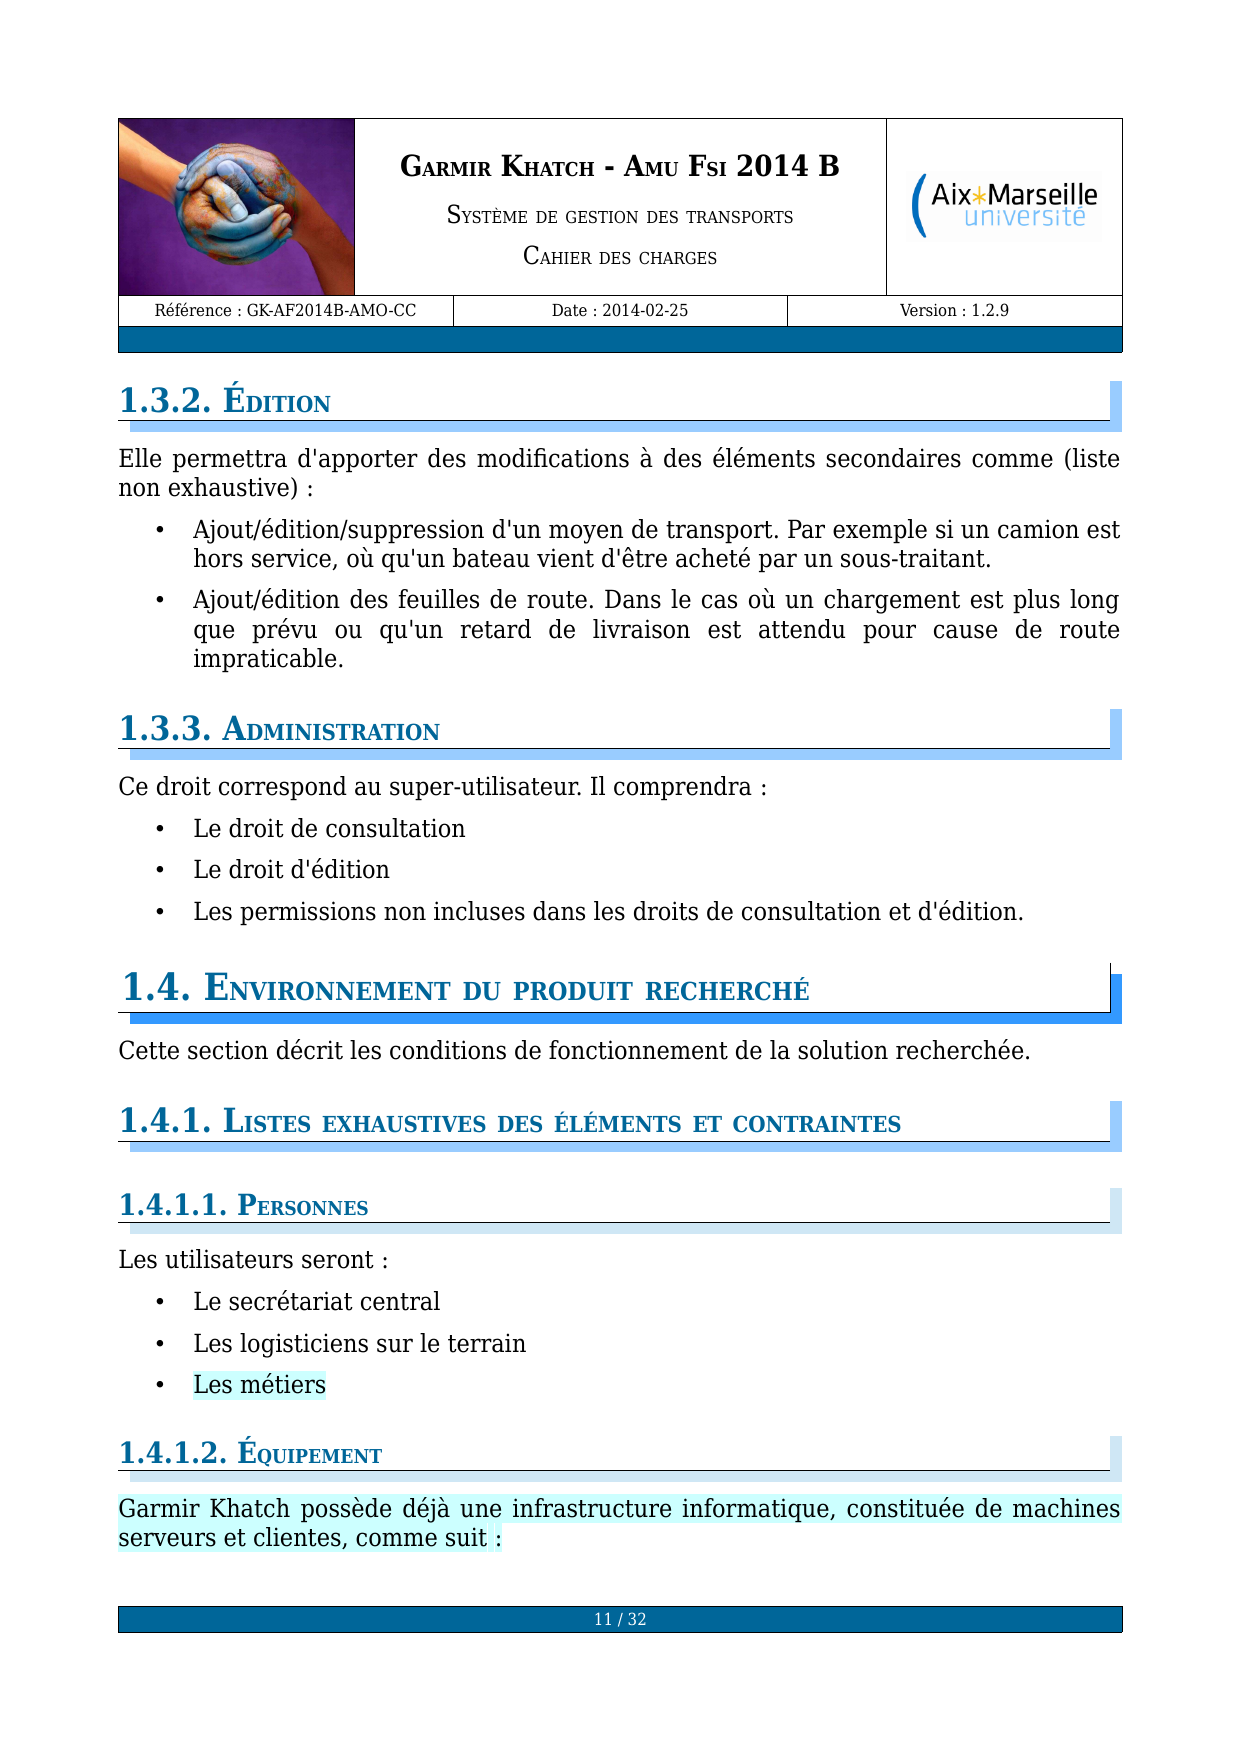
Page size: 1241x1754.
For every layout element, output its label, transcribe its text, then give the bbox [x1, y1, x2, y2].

text Elle permettra d'apporter des modifications à des éléments secondaires comme (liste non exhaustive) : [118, 444, 1122, 502]
list Les logisticiens sur le terrain [156, 1329, 1122, 1358]
list Ajout/édition/suppression d'un moyen de transport. Par exemple si un camion est hors service, où qu'un bateau vient d'être acheté par un sous-traitant. [156, 515, 1122, 573]
list Le secrétariat central [156, 1287, 1122, 1317]
list Les métiers [156, 1371, 1122, 1400]
subtitle Équipement [118, 1436, 1110, 1470]
subtitle Environnement du produit recherché [118, 962, 1110, 1012]
text Cette section décrit les conditions de fonctionnement de la solution recherchée. [118, 1036, 1122, 1065]
picture [887, 126, 1122, 288]
subtitle Personnes [118, 1188, 1110, 1222]
text Garmir Khatch possède déjà une infrastructure informatique, constituée de machines serveurs et clientes, comme suit : [118, 1494, 1122, 1552]
list Le droit d'édition [156, 856, 1122, 885]
subtitle Listes exhaustives des éléments et contraintes [118, 1101, 1110, 1141]
text Ce droit correspond au super-utilisateur. Il comprendra : [118, 772, 1122, 801]
subtitle Administration [118, 709, 1110, 748]
list Les permissions non incluses dans les droits de consultation et d'édition. [156, 897, 1122, 926]
list Le droit de consultation [156, 814, 1122, 843]
list Ajout/édition des feuilles de route. Dans le cas où un chargement est plus long que prévu ou qu'un retard de livraison est attendu pour cause de route impraticable. [156, 586, 1122, 673]
text Les utilisateurs seront : [118, 1246, 1122, 1275]
picture [119, 119, 354, 295]
subtitle Édition [118, 381, 1110, 420]
